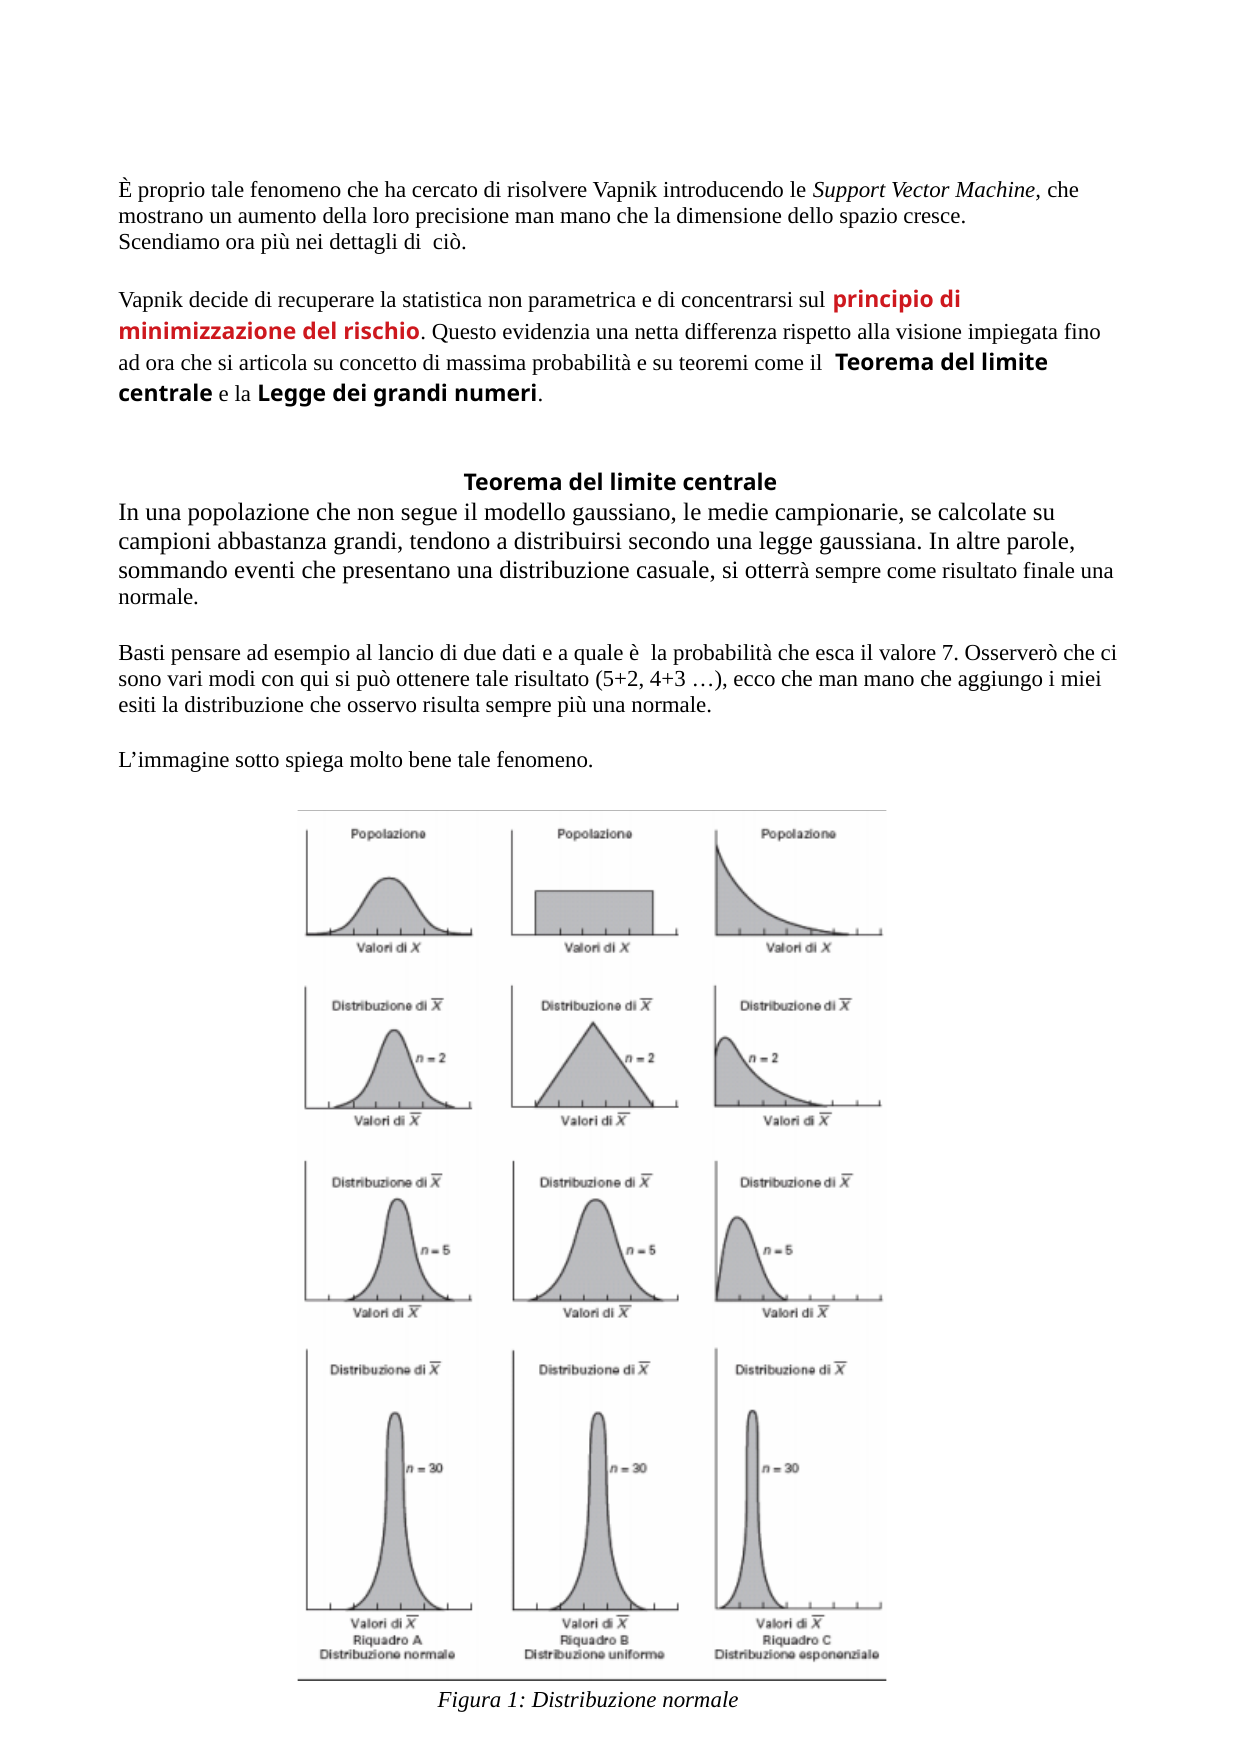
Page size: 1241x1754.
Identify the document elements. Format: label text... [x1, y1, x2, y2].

text Figura 1: Distribuzione normale [297, 1681, 887, 1712]
text Vapnik decide di recuperare la statistica non parametrica e di concentrarsi sul principio di minimizzazione del rischio. Questo evidenzia una netta differenza rispetto alla visione impiegata fino ad ora che si articola su concetto di massima probabilità e su teoremi come il Teorema del limite centrale e la Legge dei grandi numeri. [118, 283, 1122, 408]
picture [297, 810, 887, 1681]
text È proprio tale fenomeno che ha cercato di risolvere Vapnik introducendo le Support Vector Machine, che mostrano un aumento della loro precisione man mano che la dimensione dello spazio cresce. [118, 176, 1122, 228]
text Teorema del limite centrale [118, 466, 1122, 497]
text Scendiamo ora più nei dettagli di ciò. [118, 228, 1122, 255]
text Basti pensare ad esempio al lancio di due dati e a quale è la probabilità che esca il valore 7. Osserverò che ci sono vari modi con qui si può ottenere tale risultato (5+2, 4+3 …), ecco che man mano che aggiungo i miei esiti la distribuzione che osservo risulta sempre più una normale. [118, 638, 1122, 718]
text In una popolazione che non segue il modello gaussiano, le medie campionarie, se calcolate su campioni abbastanza grandi, tendono a distribuirsi secondo una legge gaussiana. In altre parole, sommando eventi che presentano una distribuzione casuale, si otterrà sempre come risultato finale una normale. [118, 497, 1122, 610]
text L’immagine sotto spiega molto bene tale fenomeno. [118, 746, 1122, 773]
